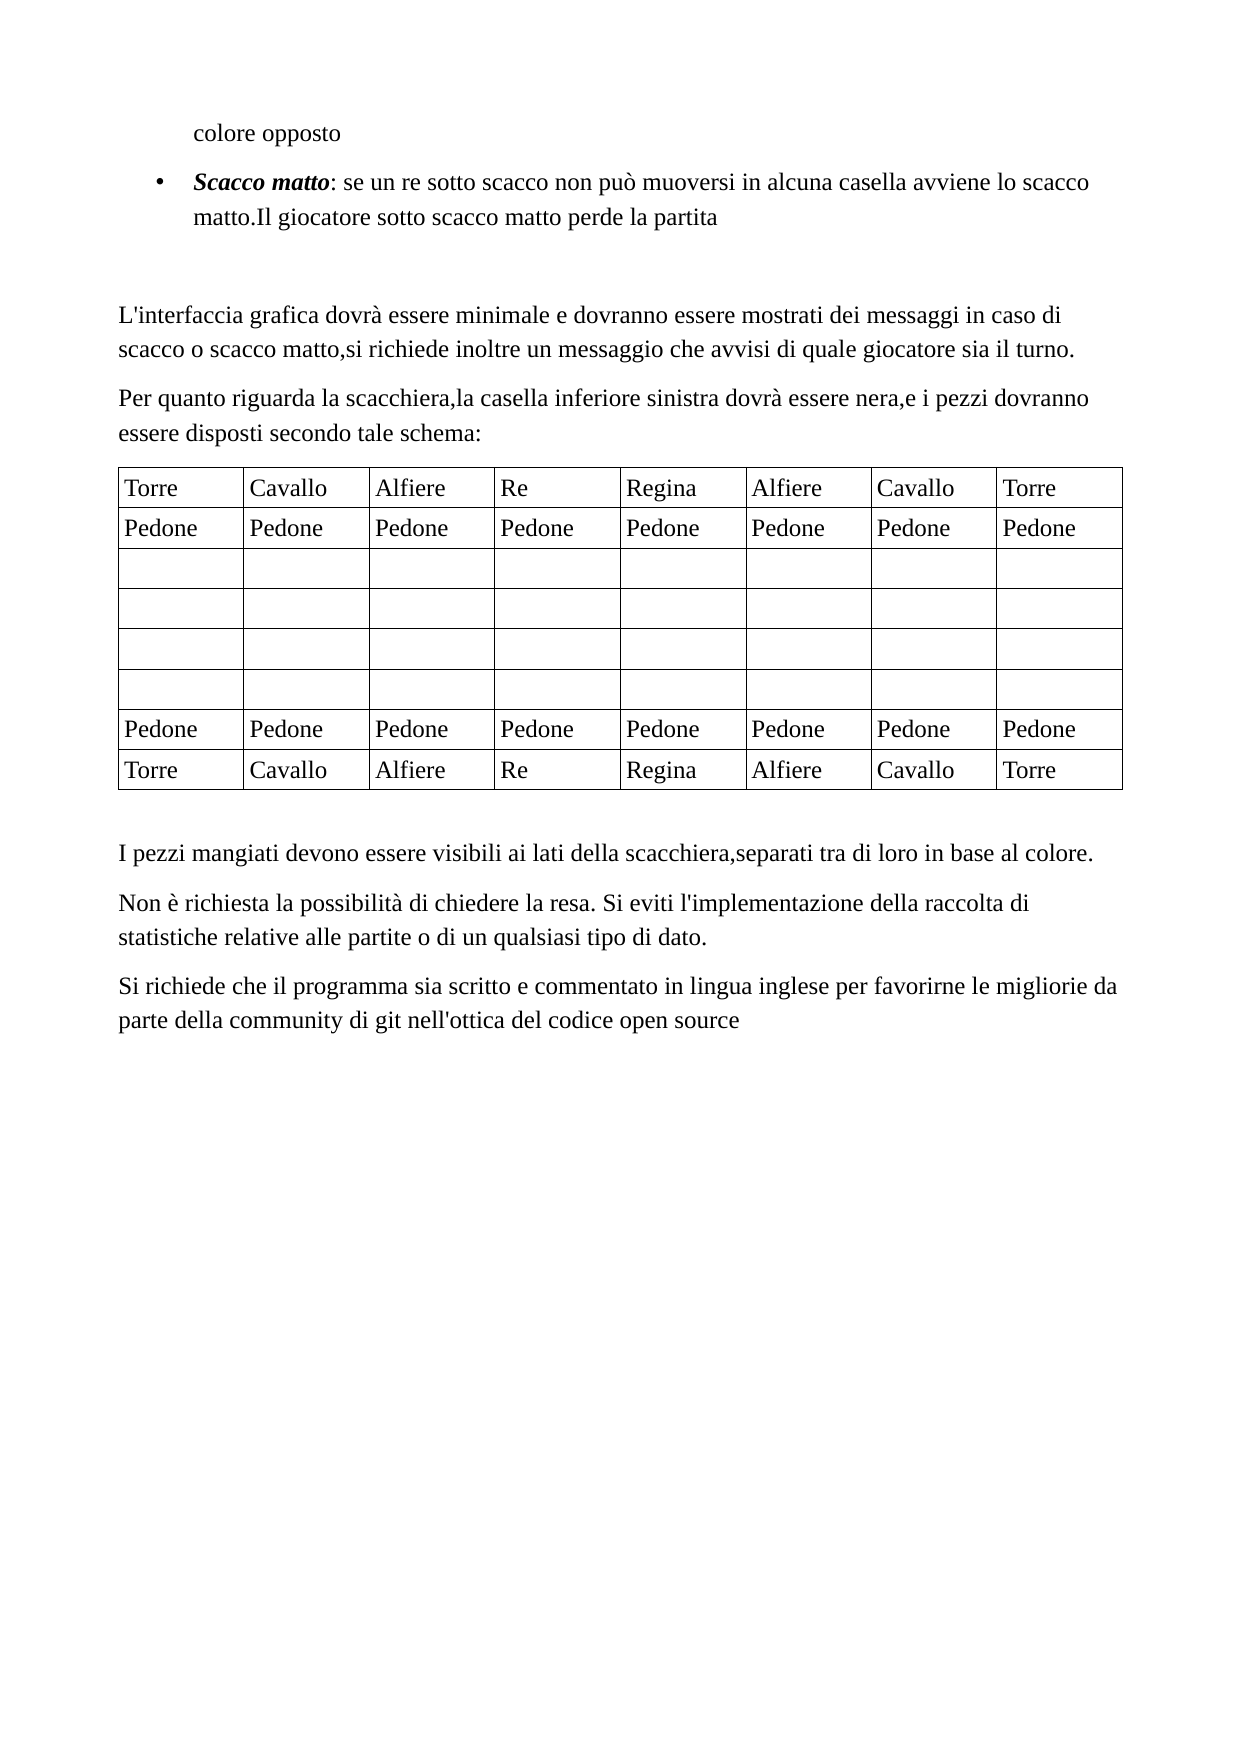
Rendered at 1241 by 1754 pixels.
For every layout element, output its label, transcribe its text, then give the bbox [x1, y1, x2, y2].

table_cell Pedone [621, 710, 746, 749]
table_cell Regina [621, 750, 746, 789]
table_header Regina [621, 468, 746, 507]
table_cell Pedone [621, 508, 746, 547]
table_cell Pedone [747, 508, 871, 547]
table_cell Re [495, 750, 620, 789]
table_cell Pedone [244, 508, 369, 547]
list colore opposto [156, 118, 1122, 147]
table_header Cavallo [872, 468, 996, 507]
table_cell [997, 629, 1122, 668]
table_cell [621, 629, 746, 668]
table_cell Pedone [997, 508, 1122, 547]
table_cell [872, 589, 996, 628]
table_cell [872, 629, 996, 668]
table_cell [370, 670, 494, 709]
table_cell Pedone [997, 710, 1122, 749]
table_cell [495, 549, 620, 588]
table_cell [495, 589, 620, 628]
table_cell [997, 589, 1122, 628]
table_cell Pedone [495, 710, 620, 749]
table_cell Pedone [370, 710, 494, 749]
table_cell [370, 549, 494, 588]
table_cell [872, 549, 996, 588]
table_cell [872, 670, 996, 709]
table_cell [244, 549, 369, 588]
table_cell Pedone [872, 508, 996, 547]
table_cell [621, 589, 746, 628]
table_cell Pedone [370, 508, 494, 547]
table_cell Pedone [747, 710, 871, 749]
table_cell [997, 670, 1122, 709]
table_cell [244, 670, 369, 709]
table_cell [244, 589, 369, 628]
table_cell [747, 589, 871, 628]
table_cell Torre [997, 750, 1122, 789]
table_cell Pedone [244, 710, 369, 749]
table_cell [997, 549, 1122, 588]
table_cell [119, 589, 243, 628]
table_cell [119, 629, 243, 668]
table_cell [244, 629, 369, 668]
table_cell [119, 549, 243, 588]
table_cell [119, 670, 243, 709]
table_header Re [495, 468, 620, 507]
table_cell [370, 589, 494, 628]
table_cell [495, 670, 620, 709]
text L'interfaccia grafica dovrà essere minimale e dovranno essere mostrati dei messaggi in caso di scacco o scacco matto,si richiede inoltre un messaggio che avvisi di quale giocatore sia il turno. [118, 300, 1122, 363]
table_header Alfiere [370, 468, 494, 507]
table_cell Alfiere [747, 750, 871, 789]
table_cell Pedone [119, 508, 243, 547]
table_cell [747, 629, 871, 668]
table_cell Alfiere [370, 750, 494, 789]
list Scacco matto: se un re sotto scacco non può muoversi in alcuna casella avviene lo scacco matto.Il giocatore sotto scacco matto perde la partita [156, 167, 1122, 230]
text Per quanto riguarda la scacchiera,la casella inferiore sinistra dovrà essere nera,e i pezzi dovranno essere disposti secondo tale schema: [118, 383, 1122, 447]
table_cell [621, 549, 746, 588]
table_header Alfiere [747, 468, 871, 507]
table_cell [621, 670, 746, 709]
table_cell [747, 670, 871, 709]
text I pezzi mangiati devono essere visibili ai lati della scacchiera,separati tra di loro in base al colore. [118, 838, 1122, 867]
table_cell Pedone [119, 710, 243, 749]
text Si richiede che il programma sia scritto e commentato in lingua inglese per favorirne le migliorie da parte della community di git nell'ottica del codice open source [118, 971, 1122, 1034]
table_cell [495, 629, 620, 668]
table_cell Pedone [495, 508, 620, 547]
table_header Torre [119, 468, 243, 507]
table_header Torre [997, 468, 1122, 507]
table_cell [370, 629, 494, 668]
table_cell Cavallo [872, 750, 996, 789]
table_header Cavallo [244, 468, 369, 507]
table_cell Pedone [872, 710, 996, 749]
table_cell [747, 549, 871, 588]
table_cell Cavallo [244, 750, 369, 789]
text Non è richiesta la possibilità di chiedere la resa. Si eviti l'implementazione della raccolta di statistiche relative alle partite o di un qualsiasi tipo di dato. [118, 888, 1122, 951]
table_cell Torre [119, 750, 243, 789]
